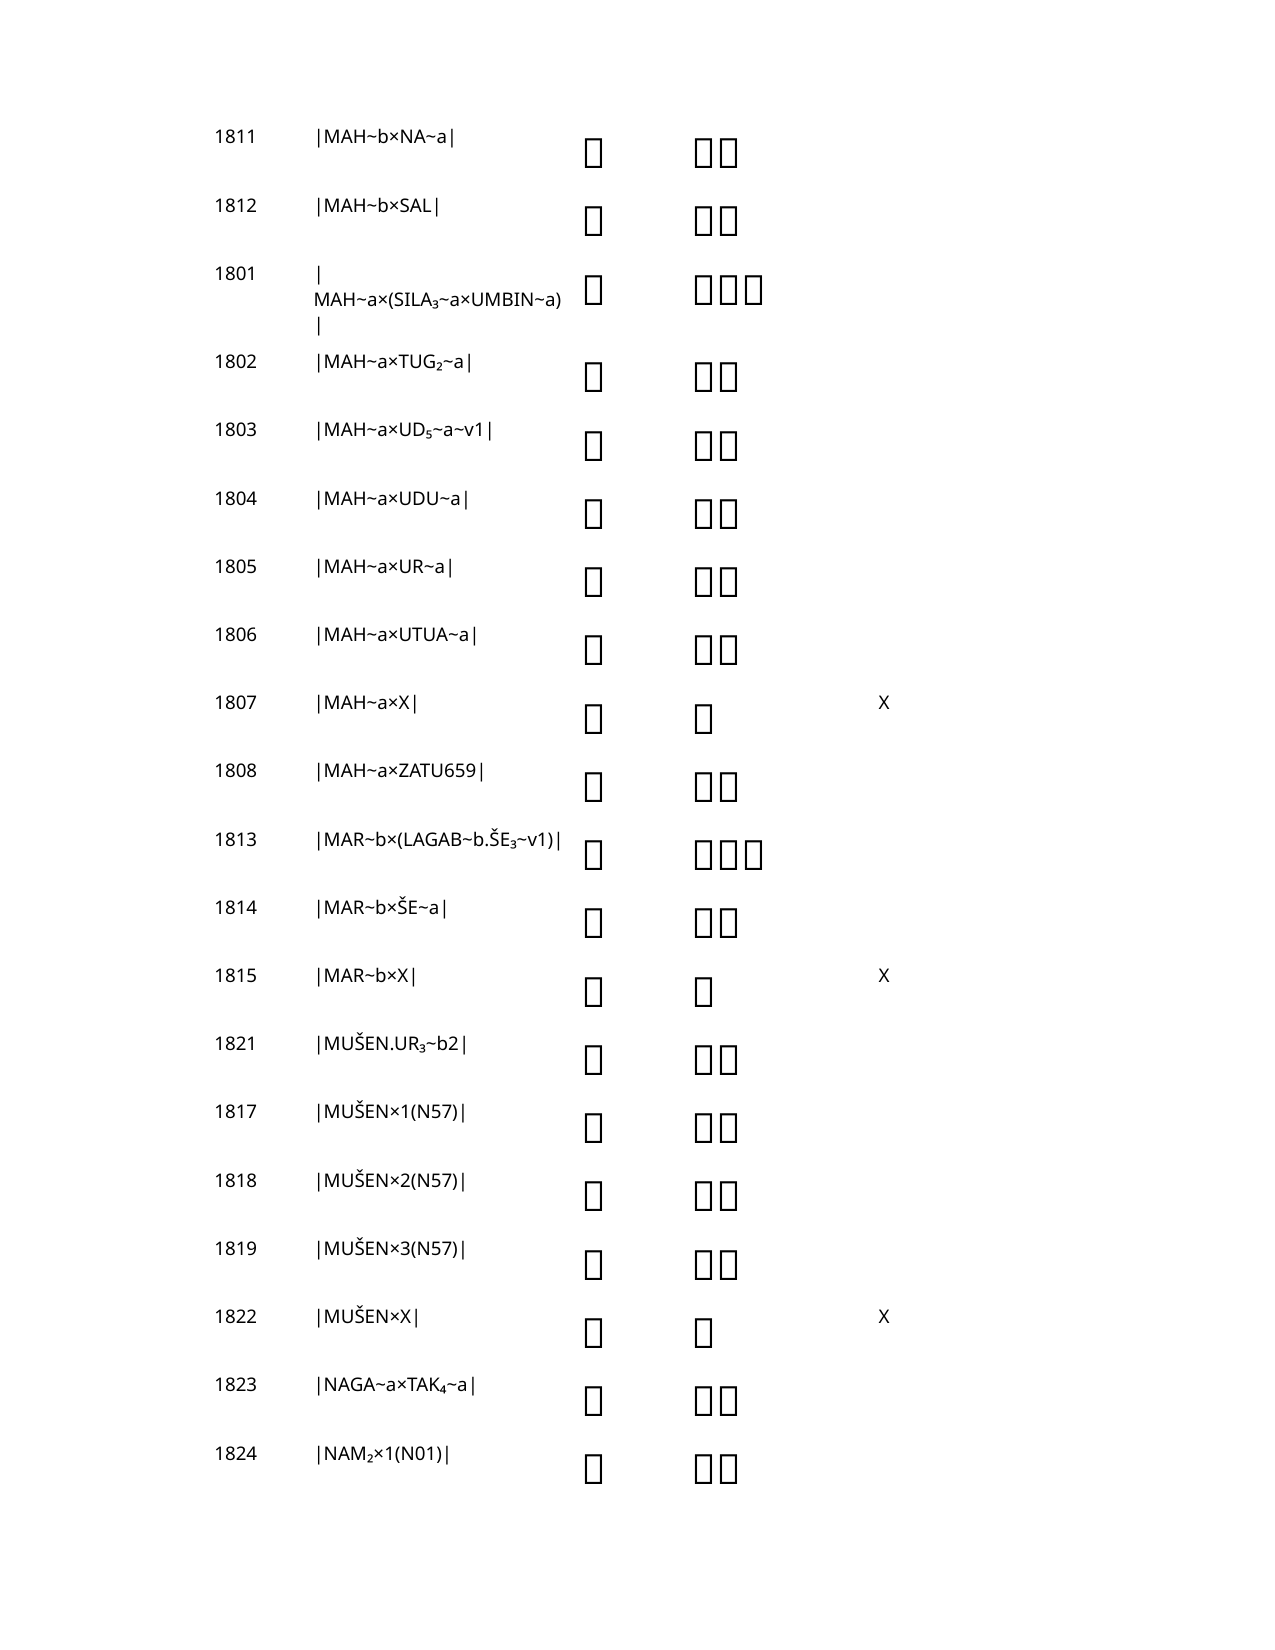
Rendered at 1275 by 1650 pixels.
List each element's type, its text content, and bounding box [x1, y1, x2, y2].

table_cell 1806 [209, 616, 308, 684]
table_cell 1811 [209, 118, 308, 186]
table_cell [873, 1161, 1067, 1229]
table_cell 𒤉 [686, 684, 872, 752]
table_cell [873, 1434, 1067, 1502]
table_cell |MAH~b×SAL| [308, 186, 576, 254]
table_cell 𒤊𒤶 [686, 118, 872, 186]
table_cell 1807 [209, 684, 308, 752]
table_cell [873, 820, 1067, 888]
table_cell |MUŠEN×X| [308, 1298, 576, 1366]
table_cell |MAH~a×UDU~a| [308, 479, 576, 547]
table_cell [873, 1366, 1067, 1434]
table_cell 𒶗 [576, 479, 686, 547]
table_cell 1803 [209, 411, 308, 479]
table_cell |NAGA~a×TAK₄~a| [308, 1366, 576, 1434]
table_cell |MAH~a×UD₅~a~v1| [308, 411, 576, 479]
table_cell 𒤊𒦳 [686, 186, 872, 254]
table_cell |MAR~b×ŠE~a| [308, 889, 576, 957]
table_cell 1824 [209, 1434, 308, 1502]
table_cell [873, 255, 1067, 343]
table_cell 𒤉𒪟 [686, 479, 872, 547]
table_cell 𒤵𒘐 [686, 1161, 872, 1229]
table_cell 𒤎𒧖 [686, 889, 872, 957]
table_cell 𒶪 [576, 1366, 686, 1434]
table_cell [873, 118, 1067, 186]
table_cell [873, 411, 1067, 479]
table_cell |MAH~a×TUG₂~a| [308, 343, 576, 411]
table_cell |MAH~a×UR~a| [308, 547, 576, 616]
table_cell 𒶕 [576, 343, 686, 411]
table_cell 1823 [209, 1366, 308, 1434]
table_cell 𒶡 [576, 889, 686, 957]
table_cell |MUŠEN×3(N57)| [308, 1230, 576, 1298]
table_cell [873, 1025, 1067, 1093]
table_cell 𒥍𒖀 [686, 1434, 872, 1502]
table_cell 𒶤 [576, 1093, 686, 1161]
table_cell 𒶠 [576, 820, 686, 888]
table_cell 𒤵𒫄 [686, 1025, 872, 1093]
table_cell 𒤵 [686, 1298, 872, 1366]
table_cell |MAH~a×ZATU659| [308, 752, 576, 820]
table_cell 𒶚 [576, 684, 686, 752]
table_cell 𒤎 [686, 957, 872, 1025]
table_cell 1814 [209, 889, 308, 957]
table_cell 𒤉𒪺 [686, 547, 872, 616]
table_cell |MAR~b×(LAGAB~b.ŠE₃~v1)| [308, 820, 576, 888]
table_cell [873, 616, 1067, 684]
table_cell |MAH~a×(SILA₃~a×UMBIN~a)| [308, 255, 576, 343]
table_cell 𒤉𒪚 [686, 411, 872, 479]
table_cell 𒥁𒩢 [686, 1366, 872, 1434]
table_cell [873, 889, 1067, 957]
table_cell |MAR~b×X| [308, 957, 576, 1025]
table_cell 𒶙 [576, 616, 686, 684]
table_cell [873, 547, 1067, 616]
table_cell |MAH~a×X| [308, 684, 576, 752]
table_cell 1813 [209, 820, 308, 888]
table_cell |MUŠEN×1(N57)| [308, 1093, 576, 1161]
table_cell [873, 1093, 1067, 1161]
table_cell 𒤉𒩳 [686, 343, 872, 411]
table_cell |MUŠEN×2(N57)| [308, 1161, 576, 1229]
table_cell 𒶨 [576, 1025, 686, 1093]
table_cell 1815 [209, 957, 308, 1025]
table_cell [873, 479, 1067, 547]
table_cell 1808 [209, 752, 308, 820]
table_cell 1801 [209, 255, 308, 343]
table_cell 𒶔 [576, 255, 686, 343]
table_cell |MAH~b×NA~a| [308, 118, 576, 186]
table_cell 𒤉𒬱 [686, 752, 872, 820]
table_cell 𒤉𒫦 [686, 616, 872, 684]
table_cell 𒶥 [576, 1161, 686, 1229]
table_cell X [873, 1298, 1067, 1366]
table_cell 𒶫 [576, 1434, 686, 1502]
table_cell X [873, 957, 1067, 1025]
table_cell 1817 [209, 1093, 308, 1161]
table_cell 𒤎𒣠𒧛 [686, 820, 872, 888]
table_cell [873, 752, 1067, 820]
table_cell 𒤉𒨱𒪯 [686, 255, 872, 343]
table_cell 1819 [209, 1230, 308, 1298]
table_cell 1818 [209, 1161, 308, 1229]
table_cell 1812 [209, 186, 308, 254]
table_cell 𒶦 [576, 1230, 686, 1298]
table_cell 1805 [209, 547, 308, 616]
table_cell 1804 [209, 479, 308, 547]
table_cell [873, 343, 1067, 411]
table_cell |MAH~a×UTUA~a| [308, 616, 576, 684]
table_cell |NAM₂×1(N01)| [308, 1434, 576, 1502]
table_cell 1821 [209, 1025, 308, 1093]
table_cell 𒶩 [576, 1298, 686, 1366]
table_cell 𒤵𒘽 [686, 1230, 872, 1298]
table_cell [873, 1230, 1067, 1298]
table_cell 𒶟 [576, 186, 686, 254]
table_cell [873, 186, 1067, 254]
table_cell 𒶘 [576, 547, 686, 616]
table_cell 𒶞 [576, 118, 686, 186]
table_cell |MUŠEN.UR₃~b2| [308, 1025, 576, 1093]
table_cell 𒶖 [576, 411, 686, 479]
table_cell X [873, 684, 1067, 752]
table_cell 𒶛 [576, 752, 686, 820]
table_cell 1802 [209, 343, 308, 411]
table_cell 𒤵𒗚 [686, 1093, 872, 1161]
table_cell 1822 [209, 1298, 308, 1366]
table_cell 𒶢 [576, 957, 686, 1025]
